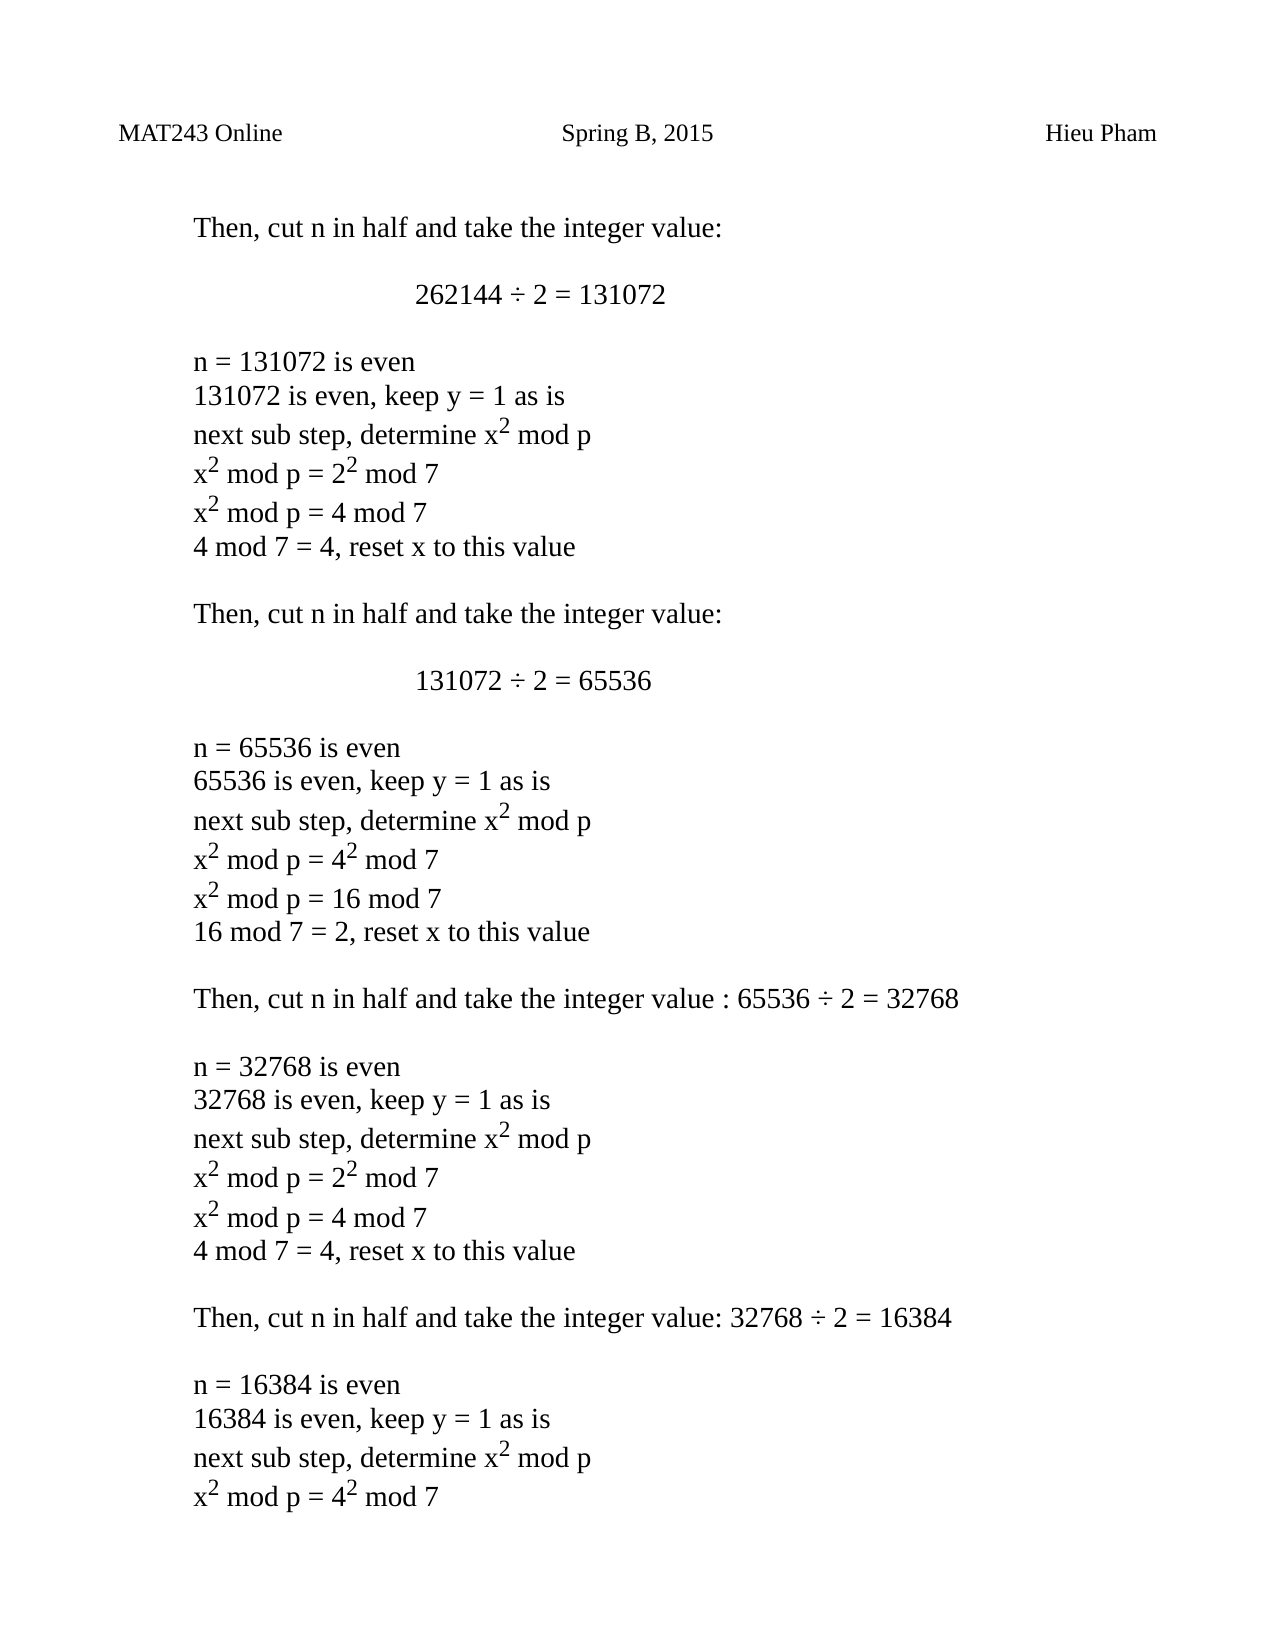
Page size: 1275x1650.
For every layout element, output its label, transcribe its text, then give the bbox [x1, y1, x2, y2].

list 131072 ÷ 2 = 65536 n = 65536 is even 65536 is even, keep y = 1 as is next sub step, determine x2 mod p x2 mod p = 42 mod 7 x2 mod p = 16 mod 7 16 mod 7 = 2, reset x to this value Then, cut n in half and take the integer value : 65536 ÷ 2 = 32768 n = 32768 is even 32768 is even, keep y = 1 as is next sub step, determine x2 mod p x2 mod p = 22 mod 7 x2 mod p = 4 mod 7 4 mod 7 = 4, reset x to this value Then, cut n in half and take the integer value: 32768 ÷ 2 = 16384 n = 16384 is even 16384 is even, keep y = 1 as is next sub step, determine x2 mod p x2 mod p = 42 mod 7 [156, 663, 1157, 1513]
list 262144 ÷ 2 = 131072 n = 131072 is even 131072 is even, keep y = 1 as is next sub step, determine x2 mod p x2 mod p = 22 mod 7 x2 mod p = 4 mod 7 4 mod 7 = 4, reset x to this value Then, cut n in half and take the integer value: [156, 277, 1157, 629]
list Then, cut n in half and take the integer value: [156, 176, 1157, 243]
